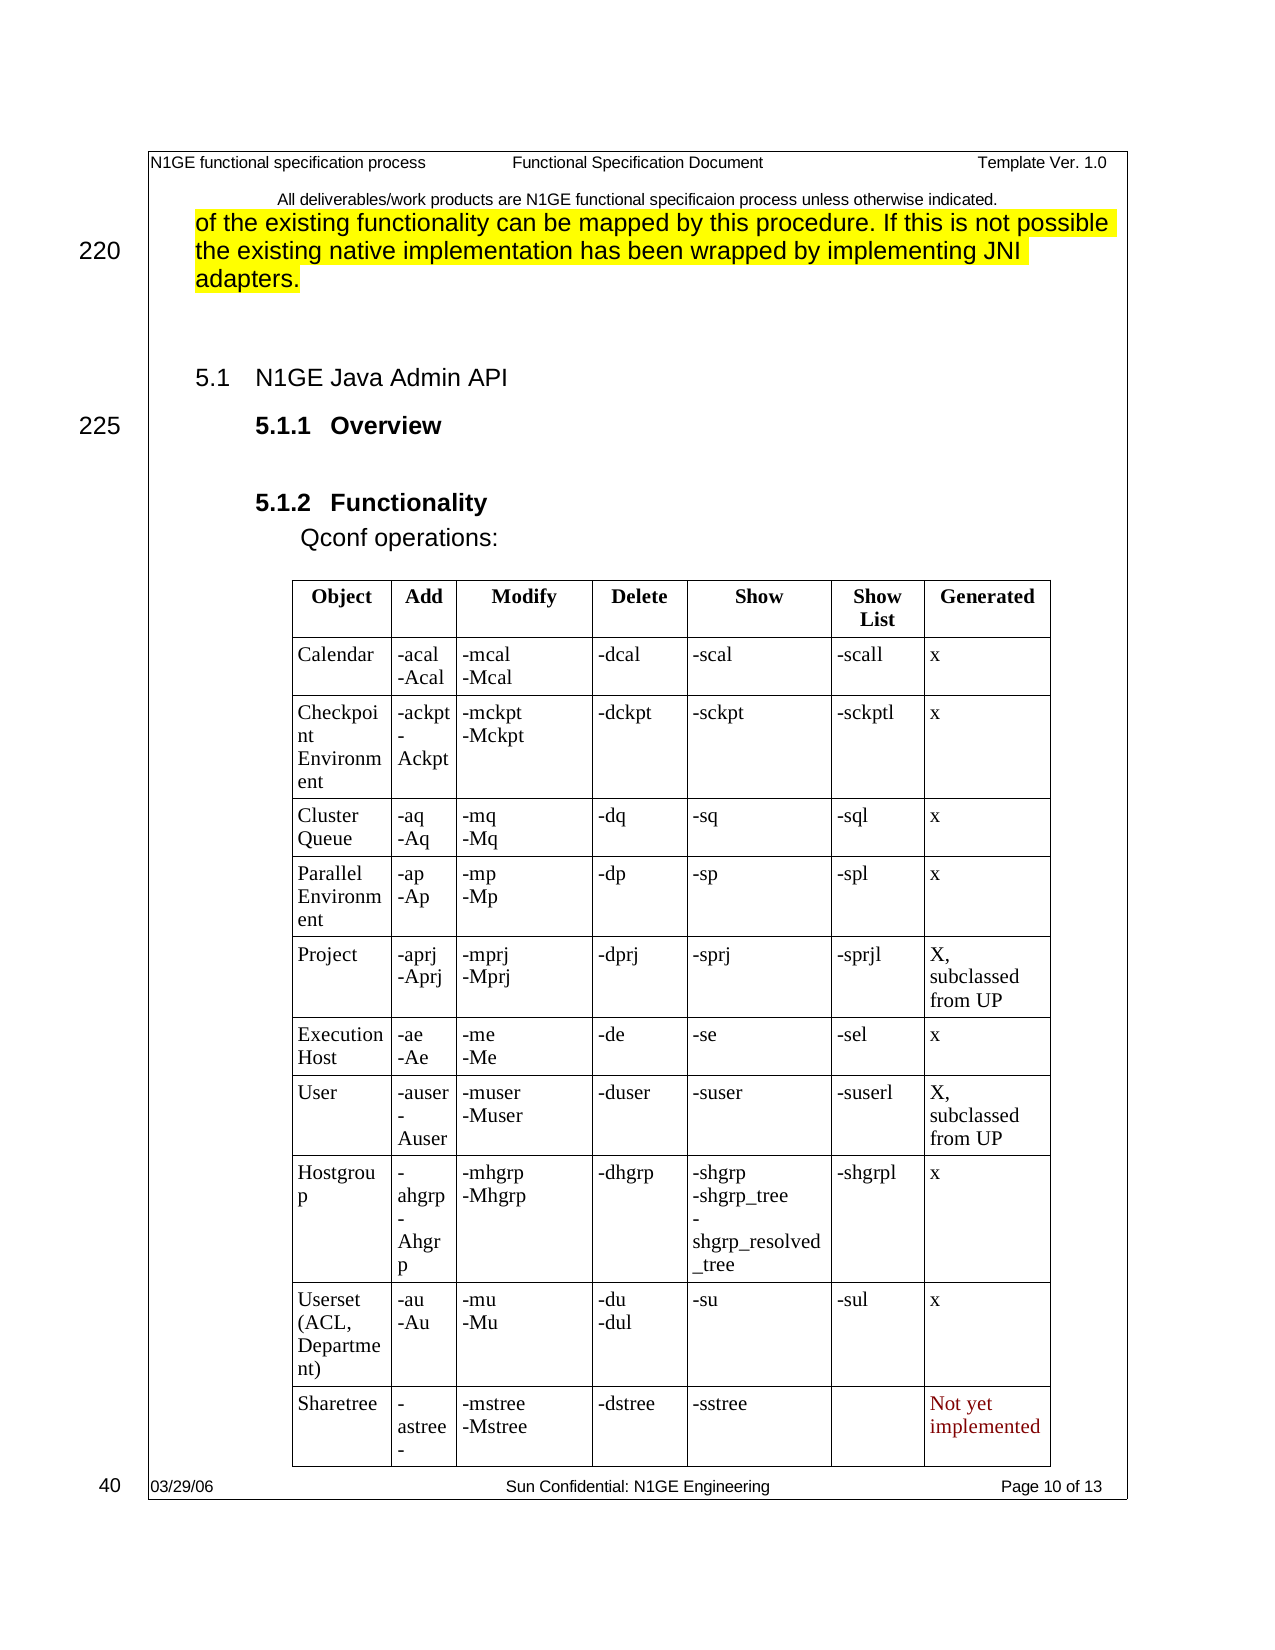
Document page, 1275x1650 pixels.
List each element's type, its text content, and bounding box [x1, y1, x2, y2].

table_cell -suserl [832, 1076, 924, 1155]
table_cell x [925, 638, 1050, 695]
table_cell -sprj [688, 937, 831, 1017]
table_cell -astree [392, 1387, 456, 1466]
table_cell X, subclassed from UP [925, 937, 1050, 1017]
table_cell -du -dul [593, 1283, 687, 1386]
table_cell -duser [593, 1076, 687, 1155]
table_cell -sckptl [832, 696, 924, 798]
table_cell -aq -Aq [392, 799, 456, 856]
table_cell Calendar [293, 638, 391, 695]
table_cell -sul [832, 1283, 924, 1386]
table_cell -sprjl [832, 937, 924, 1017]
table_cell -sp [688, 857, 831, 936]
table_cell x [925, 857, 1050, 936]
table_cell -dq [593, 799, 687, 856]
table_cell [832, 1387, 924, 1466]
table_cell -sq [688, 799, 831, 856]
table_cell -dcal [593, 638, 687, 695]
table_cell -se [688, 1018, 831, 1075]
table_cell x [925, 799, 1050, 856]
table_cell -au -Au [392, 1283, 456, 1386]
table_header Modify [457, 581, 592, 637]
table_cell -shgrpl [832, 1156, 924, 1282]
table_cell -me -Me [457, 1018, 592, 1075]
table_cell Checkpoint Environment [293, 696, 391, 798]
table_cell -ahgrp -Ahgrp [392, 1156, 456, 1282]
table_cell -mq -Mq [457, 799, 592, 856]
table_cell -sel [832, 1018, 924, 1075]
table_cell -suser [688, 1076, 831, 1155]
table_cell -mu -Mu [457, 1283, 592, 1386]
table_cell Cluster Queue [293, 799, 391, 856]
subtitle Functionality [255, 489, 1125, 517]
table_header Delete [593, 581, 687, 637]
table_cell -sstree [688, 1387, 831, 1466]
table_cell -mhgrp -Mhgrp [457, 1156, 592, 1282]
subtitle N1GE Java Admin API [195, 363, 1125, 391]
table_cell -muser -Muser [457, 1076, 592, 1155]
table_cell Hostgroup [293, 1156, 391, 1282]
table_header Show [688, 581, 831, 637]
table_cell Userset (ACL, Department) [293, 1283, 391, 1386]
table_cell -shgrp -shgrp_tree -shgrp_resolved_tree [688, 1156, 831, 1282]
table_cell x [925, 1018, 1050, 1075]
table_cell -mprj -Mprj [457, 937, 592, 1017]
table_header Add [392, 581, 456, 637]
table_cell Sharetree [293, 1387, 391, 1466]
table_cell -aprj -Aprj [392, 937, 456, 1017]
table_cell -sql [832, 799, 924, 856]
table_cell Execution Host [293, 1018, 391, 1075]
table_header Object [293, 581, 391, 637]
table_cell -dstree [593, 1387, 687, 1466]
table_cell -ae -Ae [392, 1018, 456, 1075]
table_cell -dhgrp [593, 1156, 687, 1282]
table_cell -mcal -Mcal [457, 638, 592, 695]
table_header Show List [832, 581, 924, 637]
table_cell -scal [688, 638, 831, 695]
table_cell -mstree -Mstree [457, 1387, 592, 1466]
table_cell -scall [832, 638, 924, 695]
text of the existing functionality can be mapped by this procedure. If this is not possible the existing native implementation has been wrapped by implementing JNI adapters. [195, 209, 1125, 293]
table_header Generated [925, 581, 1050, 637]
table_cell x [925, 696, 1050, 798]
table_cell Not yet implemented [925, 1387, 1050, 1466]
table_cell -ap -Ap [392, 857, 456, 936]
subtitle Overview [255, 412, 1125, 440]
table_cell -mp -Mp [457, 857, 592, 936]
table_cell -de [593, 1018, 687, 1075]
table_cell x [925, 1156, 1050, 1282]
table_cell -spl [832, 857, 924, 936]
table_cell -acal -Acal [392, 638, 456, 695]
table_cell User [293, 1076, 391, 1155]
table_cell -auser -Auser [392, 1076, 456, 1155]
table_cell -sckpt [688, 696, 831, 798]
table_cell -dp [593, 857, 687, 936]
table_cell Project [293, 937, 391, 1017]
table_cell X, subclassed from UP [925, 1076, 1050, 1155]
table_cell -mckpt -Mckpt [457, 696, 592, 798]
table_cell -su [688, 1283, 831, 1386]
table_cell x [925, 1283, 1050, 1386]
table_cell -ackpt -Ackpt [392, 696, 456, 798]
text Qconf operations: [300, 523, 1125, 551]
table_cell -dckpt [593, 696, 687, 798]
table_cell -dprj [593, 937, 687, 1017]
table_cell Parallel Environment [293, 857, 391, 936]
